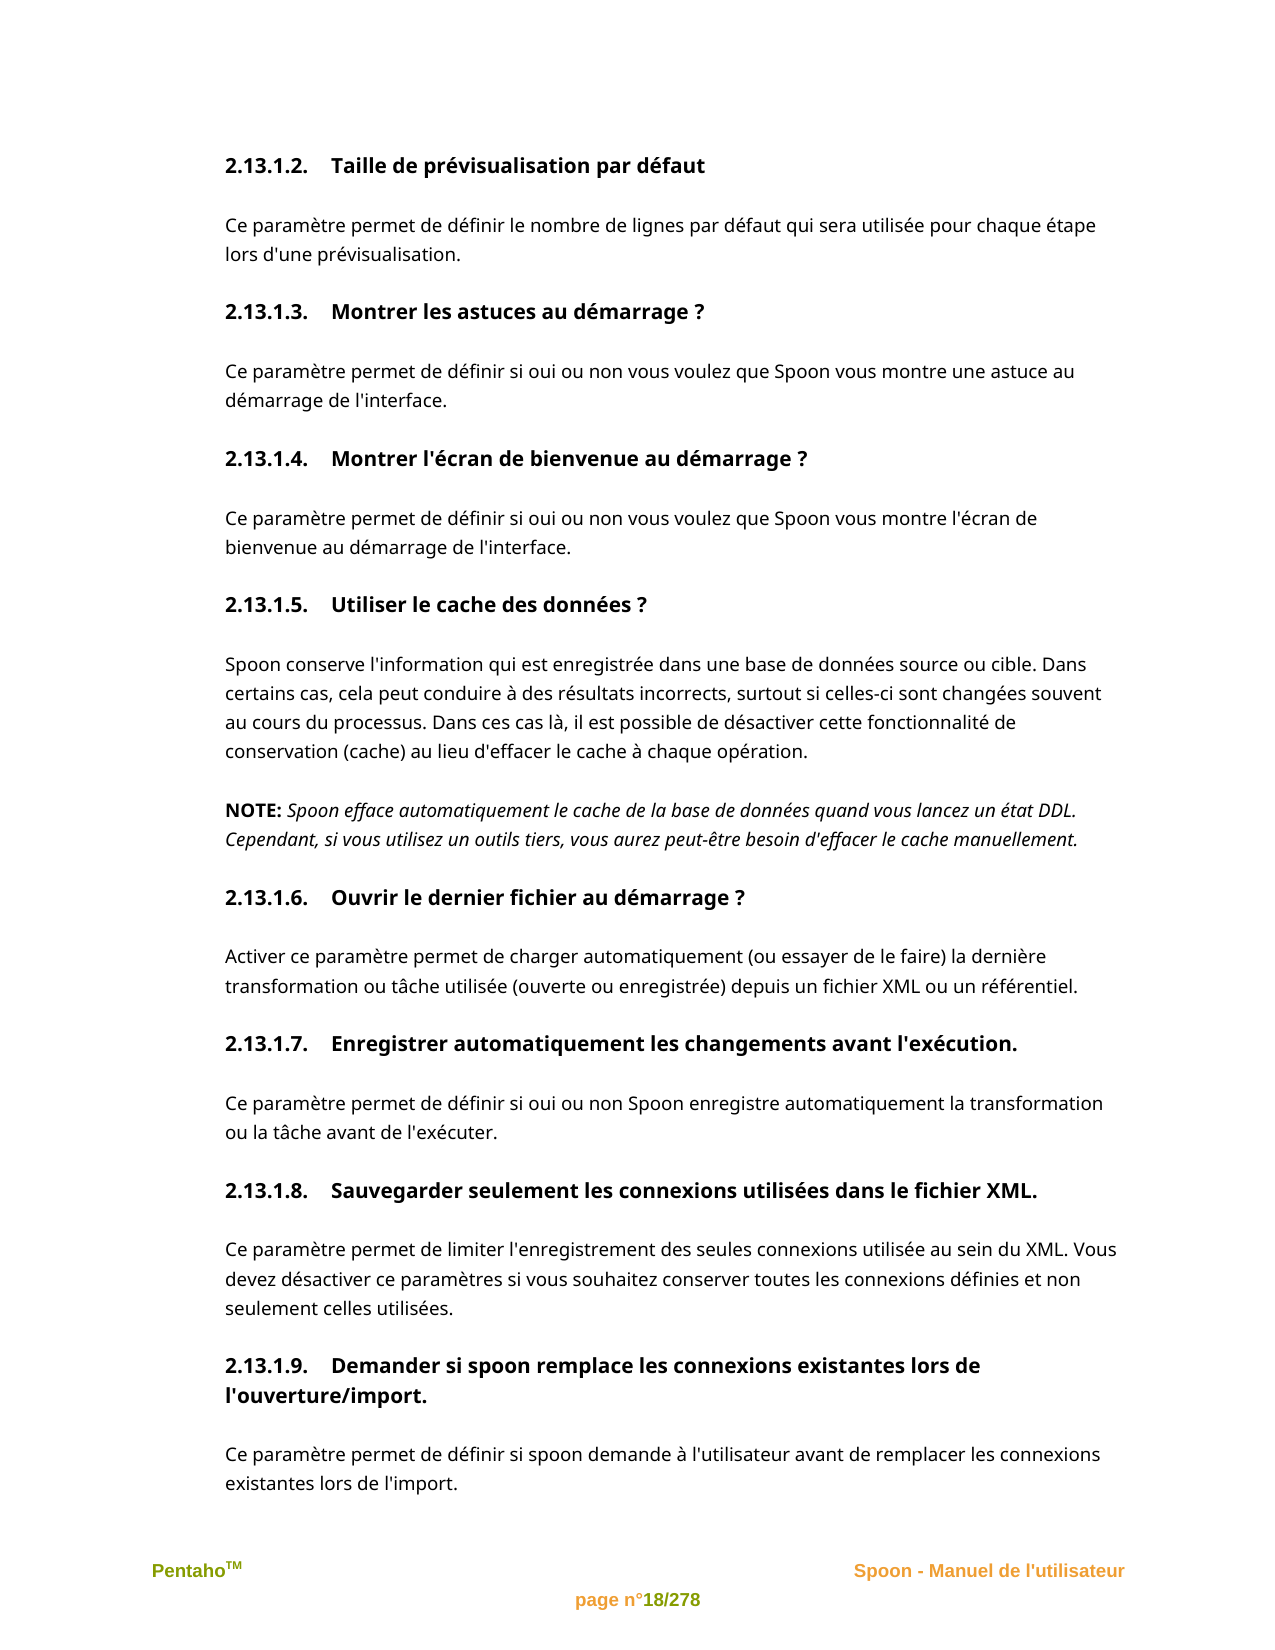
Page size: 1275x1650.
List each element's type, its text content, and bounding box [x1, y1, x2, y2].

subtitle Ouvrir le dernier fichier au démarrage ? [225, 882, 1125, 911]
text Ce paramètre permet de définir si oui ou non vous voulez que Spoon vous montre une astuce au démarrage de l'interface. [225, 355, 1125, 413]
text Ce paramètre permet de définir si oui ou non Spoon enregistre automatiquement la transformation ou la tâche avant de l'exécuter. [225, 1087, 1125, 1145]
subtitle Demander si spoon remplace les connexions existantes lors de l'ouverture/import. [225, 1351, 1125, 1409]
subtitle Sauvegarder seulement les connexions utilisées dans le fichier XML. [225, 1175, 1125, 1204]
text Ce paramètre permet de définir le nombre de lignes par défaut qui sera utilisée pour chaque étape lors d'une prévisualisation. [225, 209, 1125, 267]
text Ce paramètre permet de définir si oui ou non vous voulez que Spoon vous montre l'écran de bienvenue au démarrage de l'interface. [225, 502, 1125, 560]
subtitle Taille de prévisualisation par défaut [225, 150, 1125, 179]
subtitle Utiliser le cache des données ? [225, 589, 1125, 618]
text Activer ce paramètre permet de charger automatiquement (ou essayer de le faire) la dernière transformation ou tâche utilisée (ouverte ou enregistrée) depuis un fichier XML ou un référentiel. [225, 941, 1125, 999]
text Spoon conserve l'information qui est enregistrée dans une base de données source ou cible. Dans certains cas, cela peut conduire à des résultats incorrects, surtout si celles-ci sont changées souvent au cours du processus. Dans ces cas là, il est possible de désactiver cette fonctionnalité de conservation (cache) au lieu d'effacer le cache à chaque opération. [225, 648, 1125, 765]
text NOTE: Spoon efface automatiquement le cache de la base de données quand vous lancez un état DDL. Cependant, si vous utilisez un outils tiers, vous aurez peut-être besoin d'effacer le cache manuellement. [225, 794, 1125, 852]
text Ce paramètre permet de limiter l'enregistrement des seules connexions utilisée au sein du XML. Vous devez désactiver ce paramètres si vous souhaitez conserver toutes les connexions définies et non seulement celles utilisées. [225, 1233, 1125, 1321]
subtitle Montrer l'écran de bienvenue au démarrage ? [225, 443, 1125, 472]
subtitle Enregistrer automatiquement les changements avant l'exécution. [225, 1028, 1125, 1058]
text Ce paramètre permet de définir si spoon demande à l'utilisateur avant de remplacer les connexions existantes lors de l'import. [225, 1438, 1125, 1497]
subtitle Montrer les astuces au démarrage ? [225, 296, 1125, 326]
